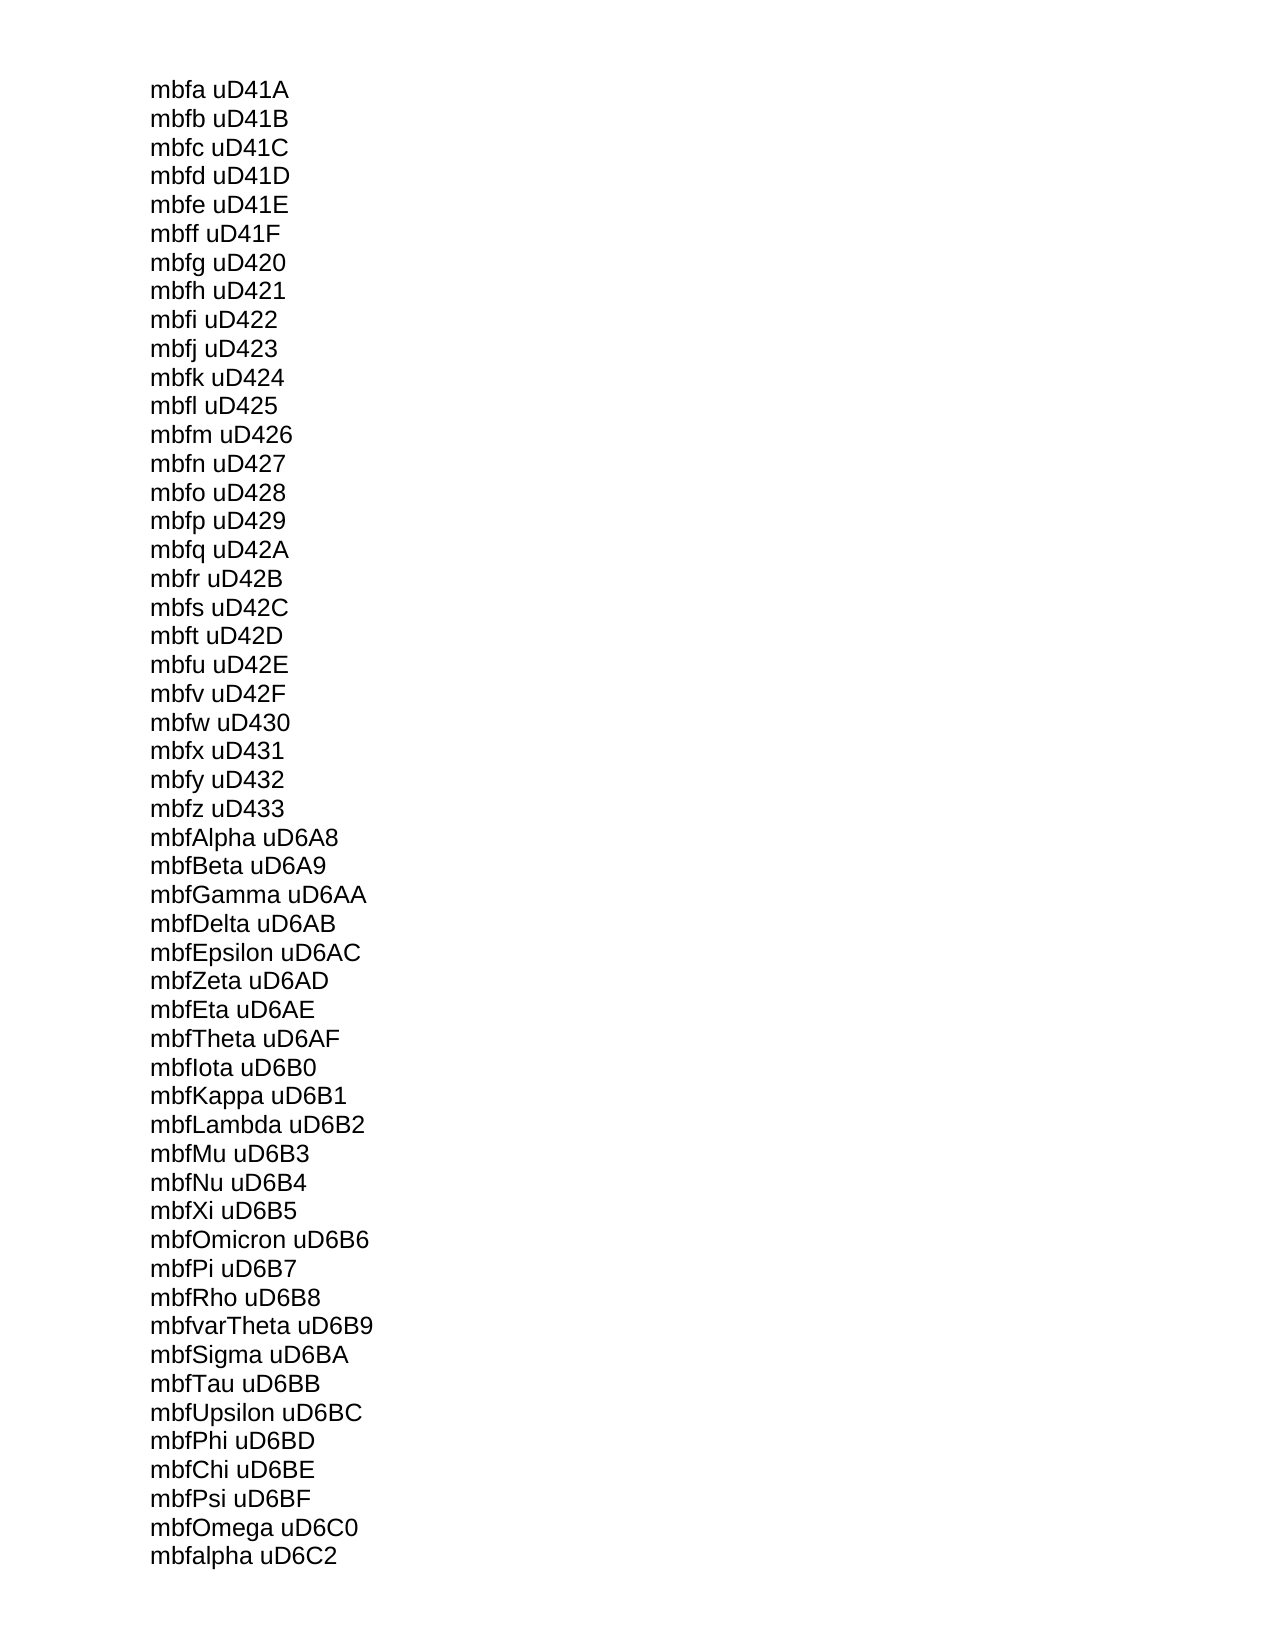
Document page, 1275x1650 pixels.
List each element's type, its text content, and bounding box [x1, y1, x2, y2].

text mbfXi uD6B5 [150, 1196, 1125, 1225]
text mbfn uD427 [150, 449, 1125, 477]
text mbfv uD42F [150, 679, 1125, 707]
text mbfNu uD6B4 [150, 1167, 1125, 1196]
text mbfGamma uD6AA [150, 880, 1125, 909]
text mbfe uD41E [150, 190, 1125, 219]
text mbfp uD429 [150, 506, 1125, 535]
text mbfh uD421 [150, 276, 1125, 305]
text mbfg uD420 [150, 247, 1125, 276]
text mbfd uD41D [150, 161, 1125, 190]
text mbfr uD42B [150, 564, 1125, 592]
text mbfEta uD6AE [150, 995, 1125, 1024]
text mbfi uD422 [150, 305, 1125, 334]
text mbfs uD42C [150, 592, 1125, 621]
text mbfMu uD6B3 [150, 1139, 1125, 1167]
text mbfm uD426 [150, 420, 1125, 449]
text mbft uD42D [150, 621, 1125, 650]
text mbfPi uD6B7 [150, 1254, 1125, 1282]
text mbfy uD432 [150, 765, 1125, 794]
text mbfPhi uD6BD [150, 1426, 1125, 1455]
text mbfvarTheta uD6B9 [150, 1311, 1125, 1340]
text mbfIota uD6B0 [150, 1052, 1125, 1081]
text mbfEpsilon uD6AC [150, 937, 1125, 966]
text mbfa uD41A [150, 75, 1125, 104]
text mbfo uD428 [150, 477, 1125, 506]
text mbfx uD431 [150, 736, 1125, 765]
text mbfj uD423 [150, 334, 1125, 362]
text mbfZeta uD6AD [150, 966, 1125, 995]
text mbfKappa uD6B1 [150, 1081, 1125, 1110]
text mbfw uD430 [150, 707, 1125, 736]
text mbfUpsilon uD6BC [150, 1397, 1125, 1426]
text mbfc uD41C [150, 132, 1125, 161]
text mbfu uD42E [150, 650, 1125, 679]
text mbfChi uD6BE [150, 1455, 1125, 1484]
text mbfz uD433 [150, 794, 1125, 822]
text mbfPsi uD6BF [150, 1484, 1125, 1512]
text mbff uD41F [150, 219, 1125, 247]
text mbfAlpha uD6A8 [150, 822, 1125, 851]
text mbfTheta uD6AF [150, 1024, 1125, 1052]
text mbfk uD424 [150, 362, 1125, 391]
text mbfRho uD6B8 [150, 1282, 1125, 1311]
text mbfLambda uD6B2 [150, 1110, 1125, 1139]
text mbfBeta uD6A9 [150, 851, 1125, 880]
text mbfTau uD6BB [150, 1369, 1125, 1397]
text mbfDelta uD6AB [150, 909, 1125, 937]
text mbfOmicron uD6B6 [150, 1225, 1125, 1254]
text mbfalpha uD6C2 [150, 1541, 1125, 1570]
text mbfSigma uD6BA [150, 1340, 1125, 1369]
text mbfb uD41B [150, 104, 1125, 132]
text mbfq uD42A [150, 535, 1125, 564]
text mbfOmega uD6C0 [150, 1512, 1125, 1541]
text mbfl uD425 [150, 391, 1125, 420]
